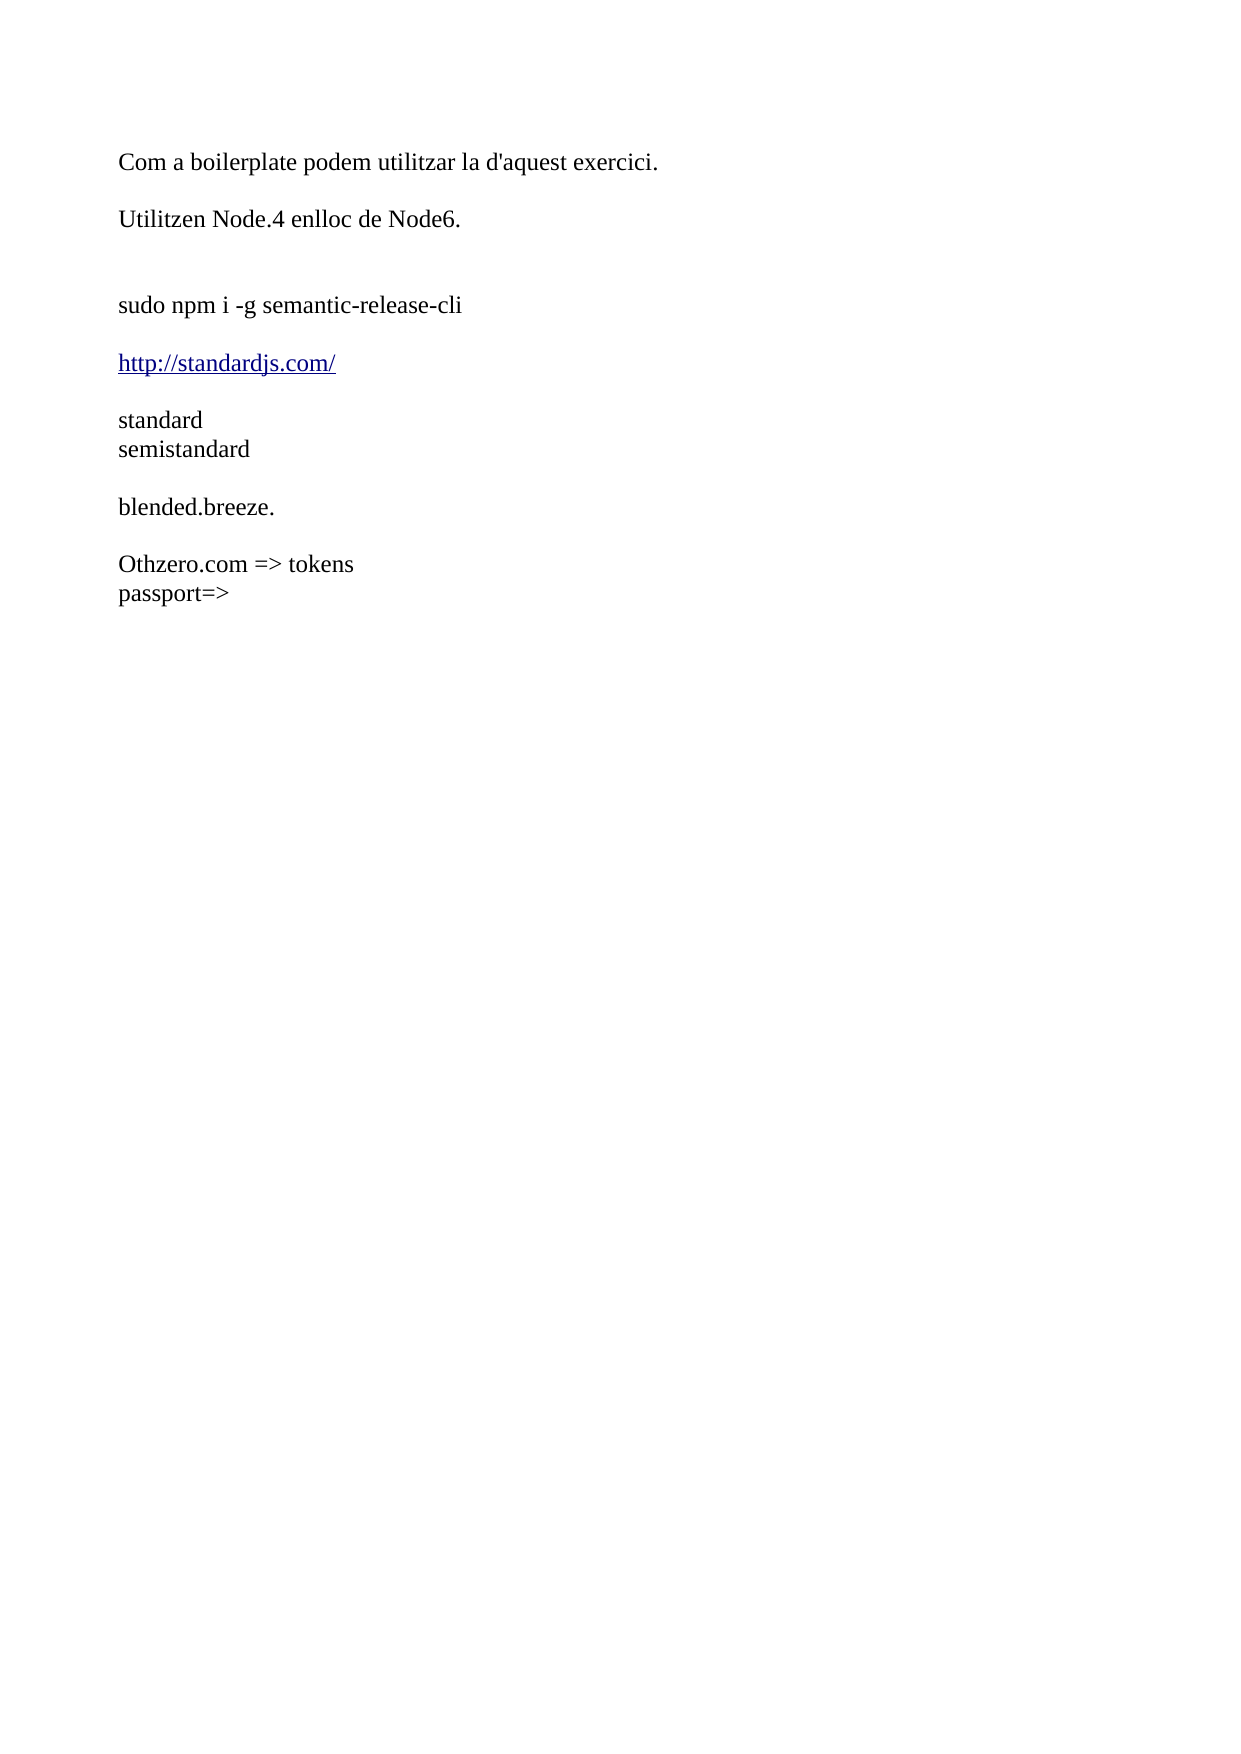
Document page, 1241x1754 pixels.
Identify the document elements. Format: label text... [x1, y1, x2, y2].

text sudo npm i -g semantic-release-cli [118, 291, 1122, 319]
text Utilitzen Node.4 enlloc de Node6. [118, 204, 1122, 233]
text blended.breeze. [118, 492, 1122, 521]
text Com a boilerplate podem utilitzar la d'aquest exercici. [118, 147, 1122, 176]
text passport=> [118, 578, 1122, 607]
text standard [118, 406, 1122, 434]
text http://standardjs.com/ [118, 348, 1122, 377]
text semistandard [118, 434, 1122, 463]
text Othzero.com => tokens [118, 549, 1122, 578]
